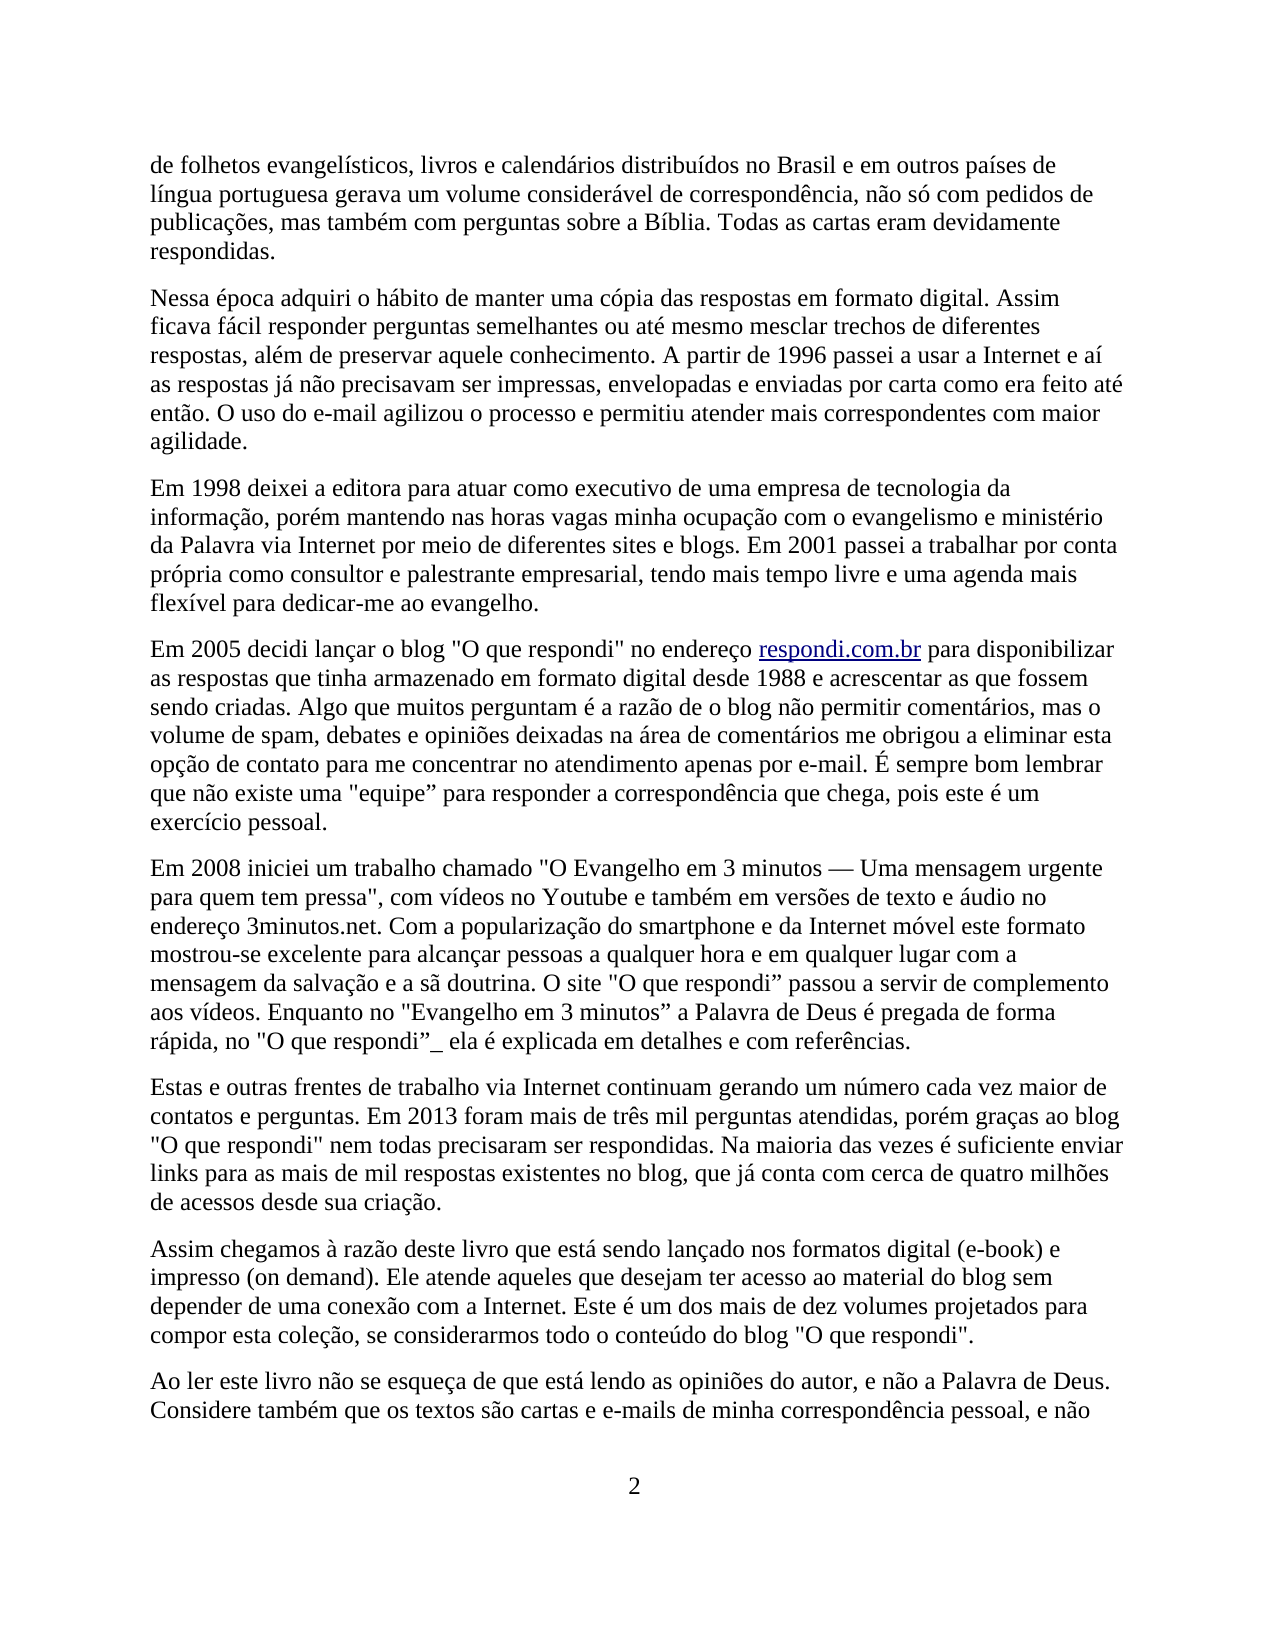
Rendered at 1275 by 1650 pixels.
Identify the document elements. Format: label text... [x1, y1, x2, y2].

text Em 2008 iniciei um trabalho chamado "O Evangelho em 3 minutos — Uma mensagem urgente para quem tem pressa", com vídeos no Youtube e também em versões de texto e áudio no endereço 3minutos.net. Com a popularização do smartphone e da Internet móvel este formato mostrou-se excelente para alcançar pessoas a qualquer hora e em qualquer lugar com a mensagem da salvação e a sã doutrina. O site "O que respondi” passou a servir de complemento aos vídeos. Enquanto no "Evangelho em 3 minutos” a Palavra de Deus é pregada de forma rápida, no "O que respondi”_ ela é explicada em detalhes e com referências. [150, 853, 1125, 1054]
text Em 1998 deixei a editora para atuar como executivo de uma empresa de tecnologia da informação, porém mantendo nas horas vagas minha ocupação com o evangelismo e ministério da Palavra via Internet por meio de diferentes sites e blogs. Em 2001 passei a trabalhar por conta própria como consultor e palestrante empresarial, tendo mais tempo livre e uma agenda mais flexível para dedicar-me ao evangelho. [150, 473, 1125, 617]
text Estas e outras frentes de trabalho via Internet continuam gerando um número cada vez maior de contatos e perguntas. Em 2013 foram mais de três mil perguntas atendidas, porém graças ao blog "O que respondi" nem todas precisaram ser respondidas. Na maioria das vezes é suficiente enviar links para as mais de mil respostas existentes no blog, que já conta com cerca de quatro milhões de acessos desde sua criação. [150, 1072, 1125, 1216]
text Em 2005 decidi lançar o blog "O que respondi" no endereço respondi.com.br para disponibilizar as respostas que tinha armazenado em formato digital desde 1988 e acrescentar as que fossem sendo criadas. Algo que muitos perguntam é a razão de o blog não permitir comentários, mas o volume de spam, debates e opiniões deixadas na área de comentários me obrigou a eliminar esta opção de contato para me concentrar no atendimento apenas por e-mail. É sempre bom lembrar que não existe uma "equipe” para responder a correspondência que chega, pois este é um exercício pessoal. [150, 634, 1125, 836]
text de folhetos evangelísticos, livros e calendários distribuídos no Brasil e em outros países de língua portuguesa gerava um volume considerável de correspondência, não só com pedidos de publicações, mas também com perguntas sobre a Bíblia. Todas as cartas eram devidamente respondidas. [150, 150, 1125, 265]
text Nessa época adquiri o hábito de manter uma cópia das respostas em formato digital. Assim ficava fácil responder perguntas semelhantes ou até mesmo mesclar trechos de diferentes respostas, além de preservar aquele conhecimento. A partir de 1996 passei a usar a Internet e aí as respostas já não precisavam ser impressas, envelopadas e enviadas por carta como era feito até então. O uso do e-mail agilizou o processo e permitiu atender mais correspondentes com maior agilidade. [150, 283, 1125, 455]
text Ao ler este livro não se esqueça de que está lendo as opiniões do autor, e não a Palavra de Deus. Considere também que os textos são cartas e e-mails de minha correspondência pessoal, e não [150, 1366, 1125, 1424]
text Assim chegamos à razão deste livro que está sendo lançado nos formatos digital (e-book) e impresso (on demand). Ele atende aqueles que desejam ter acesso ao material do blog sem depender de uma conexão com a Internet. Este é um dos mais de dez volumes projetados para compor esta coleção, se considerarmos todo o conteúdo do blog "O que respondi". [150, 1234, 1125, 1349]
